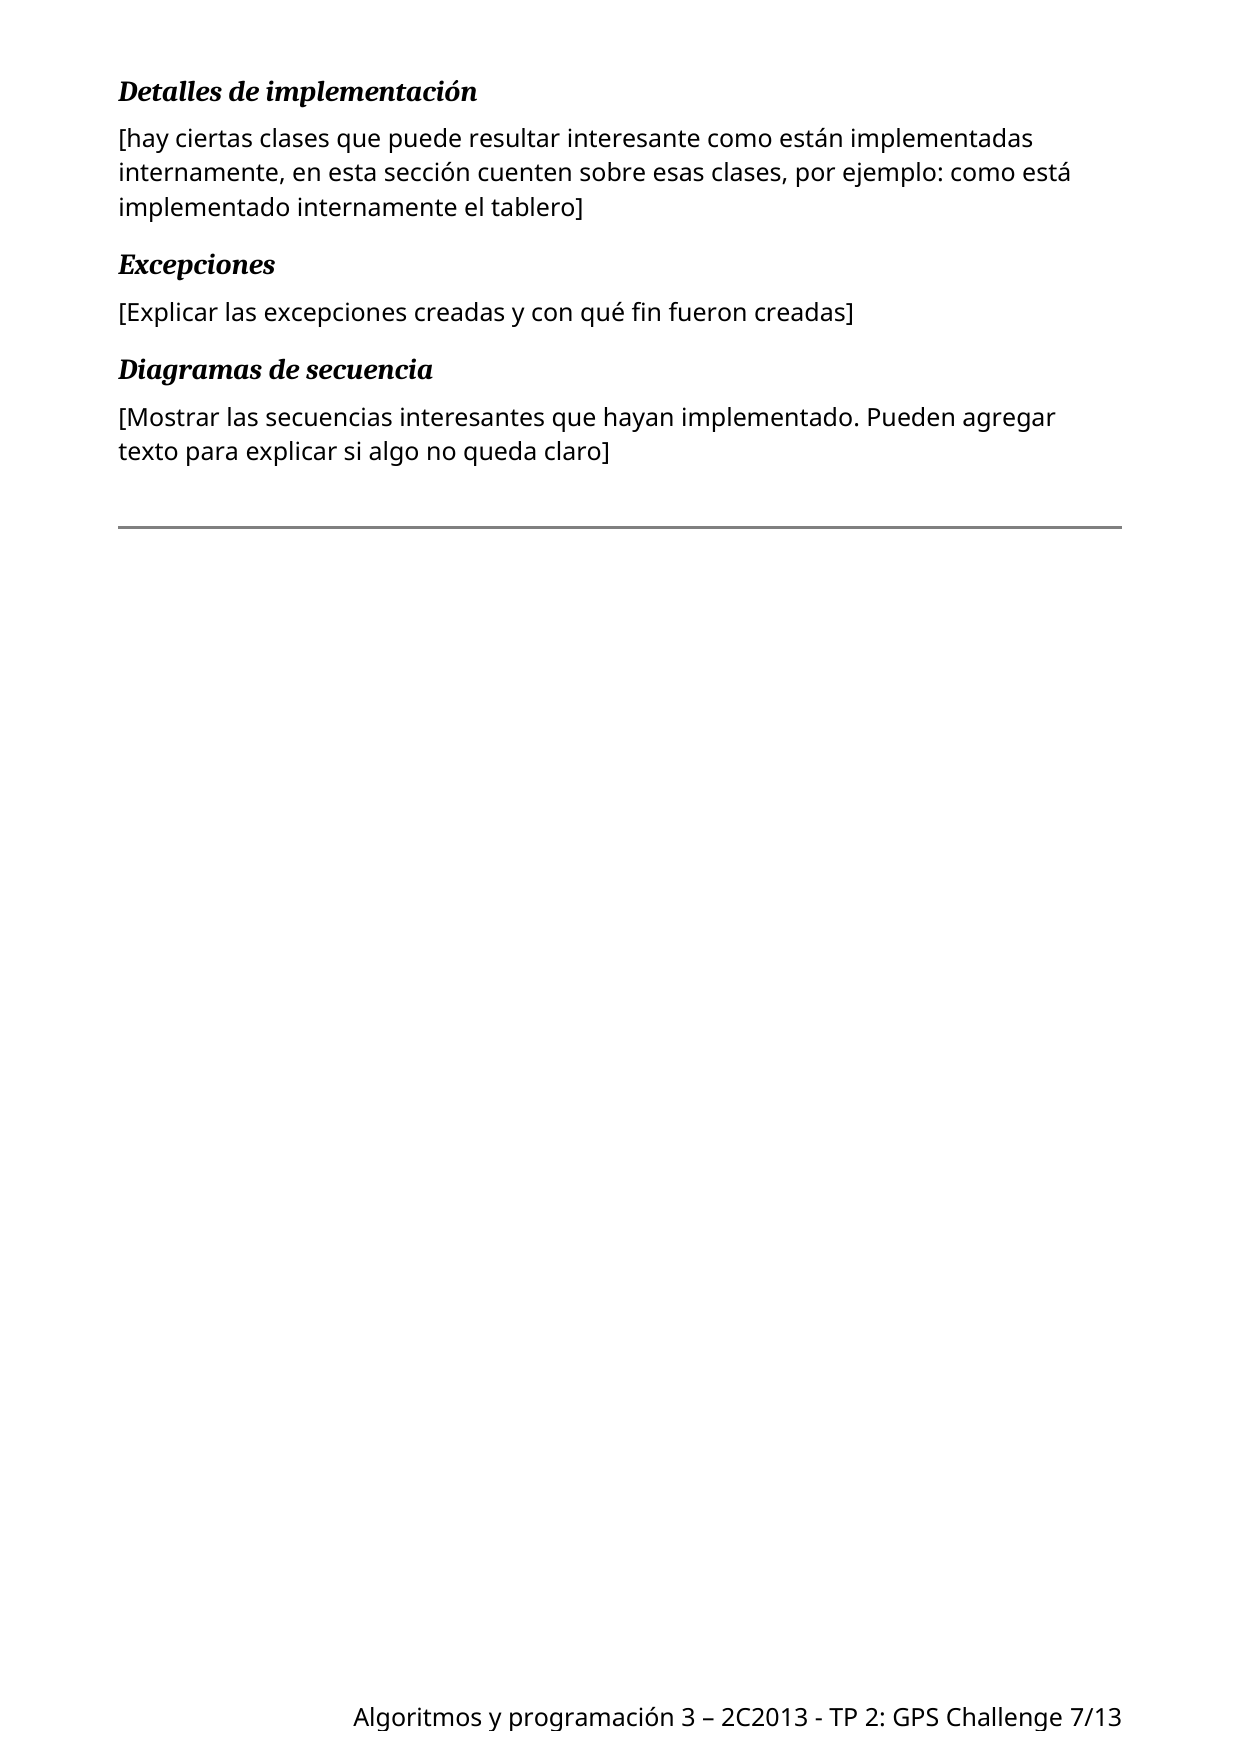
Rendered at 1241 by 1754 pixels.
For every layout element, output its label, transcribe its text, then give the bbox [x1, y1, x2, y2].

subtitle Diagramas de secuencia [118, 353, 1122, 387]
subtitle Excepciones [118, 248, 1122, 282]
text [Explicar las excepciones creadas y con qué fin fueron creadas] [118, 294, 1122, 328]
text [Mostrar las secuencias interesantes que hayan implementado. Pueden agregar texto para explicar si algo no queda claro] [118, 399, 1122, 467]
subtitle Detalles de implementación [118, 75, 1122, 108]
text [hay ciertas clases que puede resultar interesante como están implementadas internamente, en esta sección cuenten sobre esas clases, por ejemplo: como está implementado internamente el tablero] [118, 121, 1122, 223]
